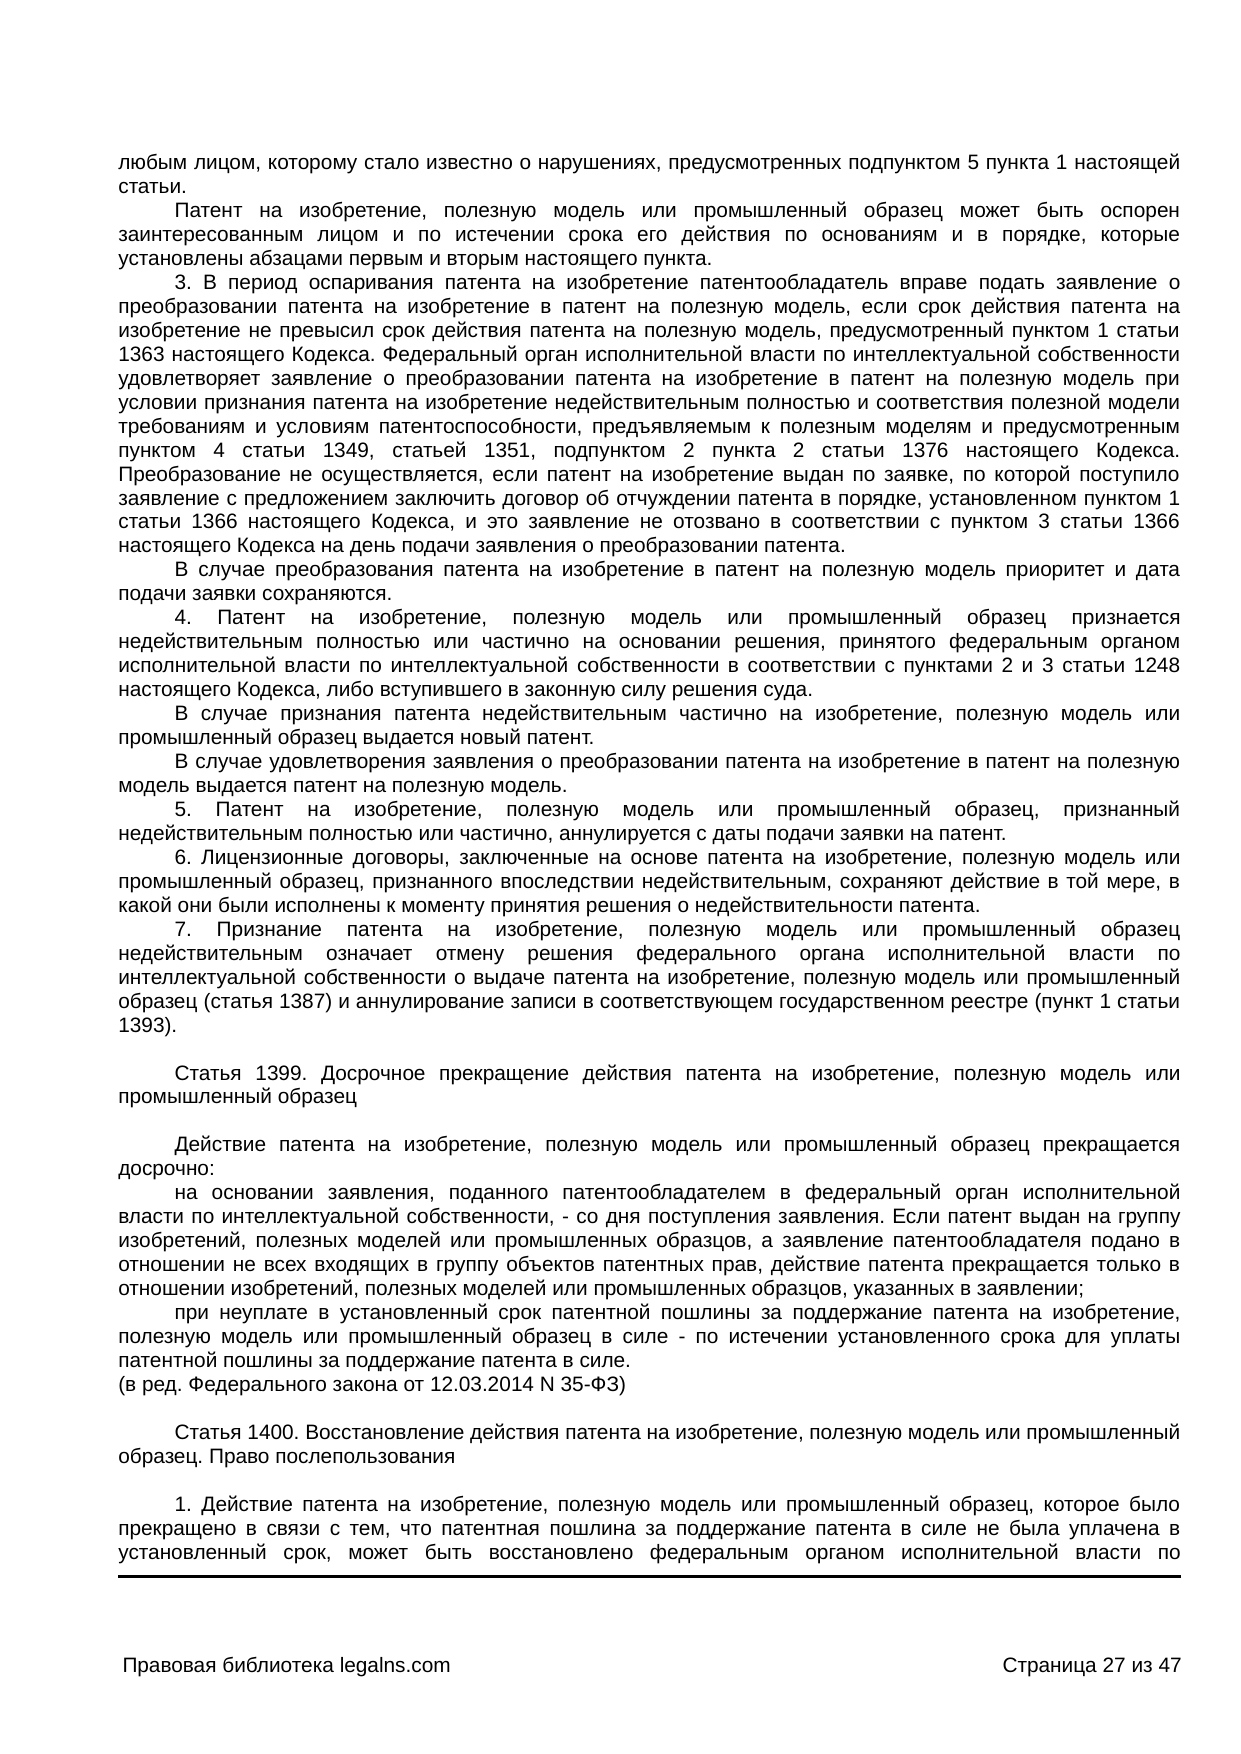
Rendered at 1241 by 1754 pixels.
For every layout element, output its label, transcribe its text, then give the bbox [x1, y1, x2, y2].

text на основании заявления, поданного патентообладателем в федеральный орган исполнительной власти по интеллектуальной собственности, - со дня поступления заявления. Если патент выдан на группу изобретений, полезных моделей или промышленных образцов, а заявление патентообладателя подано в отношении не всех входящих в группу объектов патентных прав, действие патента прекращается только в отношении изобретений, полезных моделей или промышленных образцов, указанных в заявлении; [118, 1180, 1181, 1300]
text 6. Лицензионные договоры, заключенные на основе патента на изобретение, полезную модель или промышленный образец, признанного впоследствии недействительным, сохраняют действие в той мере, в какой они были исполнены к моменту принятия решения о недействительности патента. [118, 845, 1181, 917]
text любым лицом, которому стало известно о нарушениях, предусмотренных подпунктом 5 пункта 1 настоящей статьи. [118, 150, 1181, 198]
text 1. Действие патента на изобретение, полезную модель или промышленный образец, которое было прекращено в связи с тем, что патентная пошлина за поддержание патента в силе не была уплачена в установленный срок, может быть восстановлено федеральным органом исполнительной власти по [118, 1492, 1181, 1563]
text Действие патента на изобретение, полезную модель или промышленный образец прекращается досрочно: [118, 1132, 1181, 1180]
text 5. Патент на изобретение, полезную модель или промышленный образец, признанный недействительным полностью или частично, аннулируется с даты подачи заявки на патент. [118, 797, 1181, 845]
text В случае признания патента недействительным частично на изобретение, полезную модель или промышленный образец выдается новый патент. [118, 701, 1181, 749]
subtitle Статья 1399. Досрочное прекращение действия патента на изобретение, полезную модель или промышленный образец [118, 1060, 1181, 1108]
text 7. Признание патента на изобретение, полезную модель или промышленный образец недействительным означает отмену решения федерального органа исполнительной власти по интеллектуальной собственности о выдаче патента на изобретение, полезную модель или промышленный образец (статья 1387) и аннулирование записи в соответствующем государственном реестре (пункт 1 статьи 1393). [118, 917, 1181, 1036]
text при неуплате в установленный срок патентной пошлины за поддержание патента на изобретение, полезную модель или промышленный образец в силе - по истечении установленного срока для уплаты патентной пошлины за поддержание патента в силе. [118, 1300, 1181, 1372]
text 3. В период оспаривания патента на изобретение патентообладатель вправе подать заявление о преобразовании патента на изобретение в патент на полезную модель, если срок действия патента на изобретение не превысил срок действия патента на полезную модель, предусмотренный пунктом 1 статьи 1363 настоящего Кодекса. Федеральный орган исполнительной власти по интеллектуальной собственности удовлетворяет заявление о преобразовании патента на изобретение в патент на полезную модель при условии признания патента на изобретение недействительным полностью и соответствия полезной модели требованиям и условиям патентоспособности, предъявляемым к полезным моделям и предусмотренным пунктом 4 статьи 1349, статьей 1351, подпунктом 2 пункта 2 статьи 1376 настоящего Кодекса. Преобразование не осуществляется, если патент на изобретение выдан по заявке, по которой поступило заявление с предложением заключить договор об отчуждении патента в порядке, установленном пунктом 1 статьи 1366 настоящего Кодекса, и это заявление не отозвано в соответствии с пунктом 3 статьи 1366 настоящего Кодекса на день подачи заявления о преобразовании патента. [118, 270, 1181, 557]
subtitle Статья 1400. Восстановление действия патента на изобретение, полезную модель или промышленный образец. Право послепользования [118, 1420, 1181, 1468]
text 4. Патент на изобретение, полезную модель или промышленный образец признается недействительным полностью или частично на основании решения, принятого федеральным органом исполнительной власти по интеллектуальной собственности в соответствии с пунктами 2 и 3 статьи 1248 настоящего Кодекса, либо вступившего в законную силу решения суда. [118, 605, 1181, 701]
text Патент на изобретение, полезную модель или промышленный образец может быть оспорен заинтересованным лицом и по истечении срока его действия по основаниям и в порядке, которые установлены абзацами первым и вторым настоящего пункта. [118, 198, 1181, 270]
text В случае удовлетворения заявления о преобразовании патента на изобретение в патент на полезную модель выдается патент на полезную модель. [118, 749, 1181, 797]
text В случае преобразования патента на изобретение в патент на полезную модель приоритет и дата подачи заявки сохраняются. [118, 557, 1181, 605]
text (в ред. Федерального закона от 12.03.2014 N 35-ФЗ) [118, 1372, 1181, 1396]
